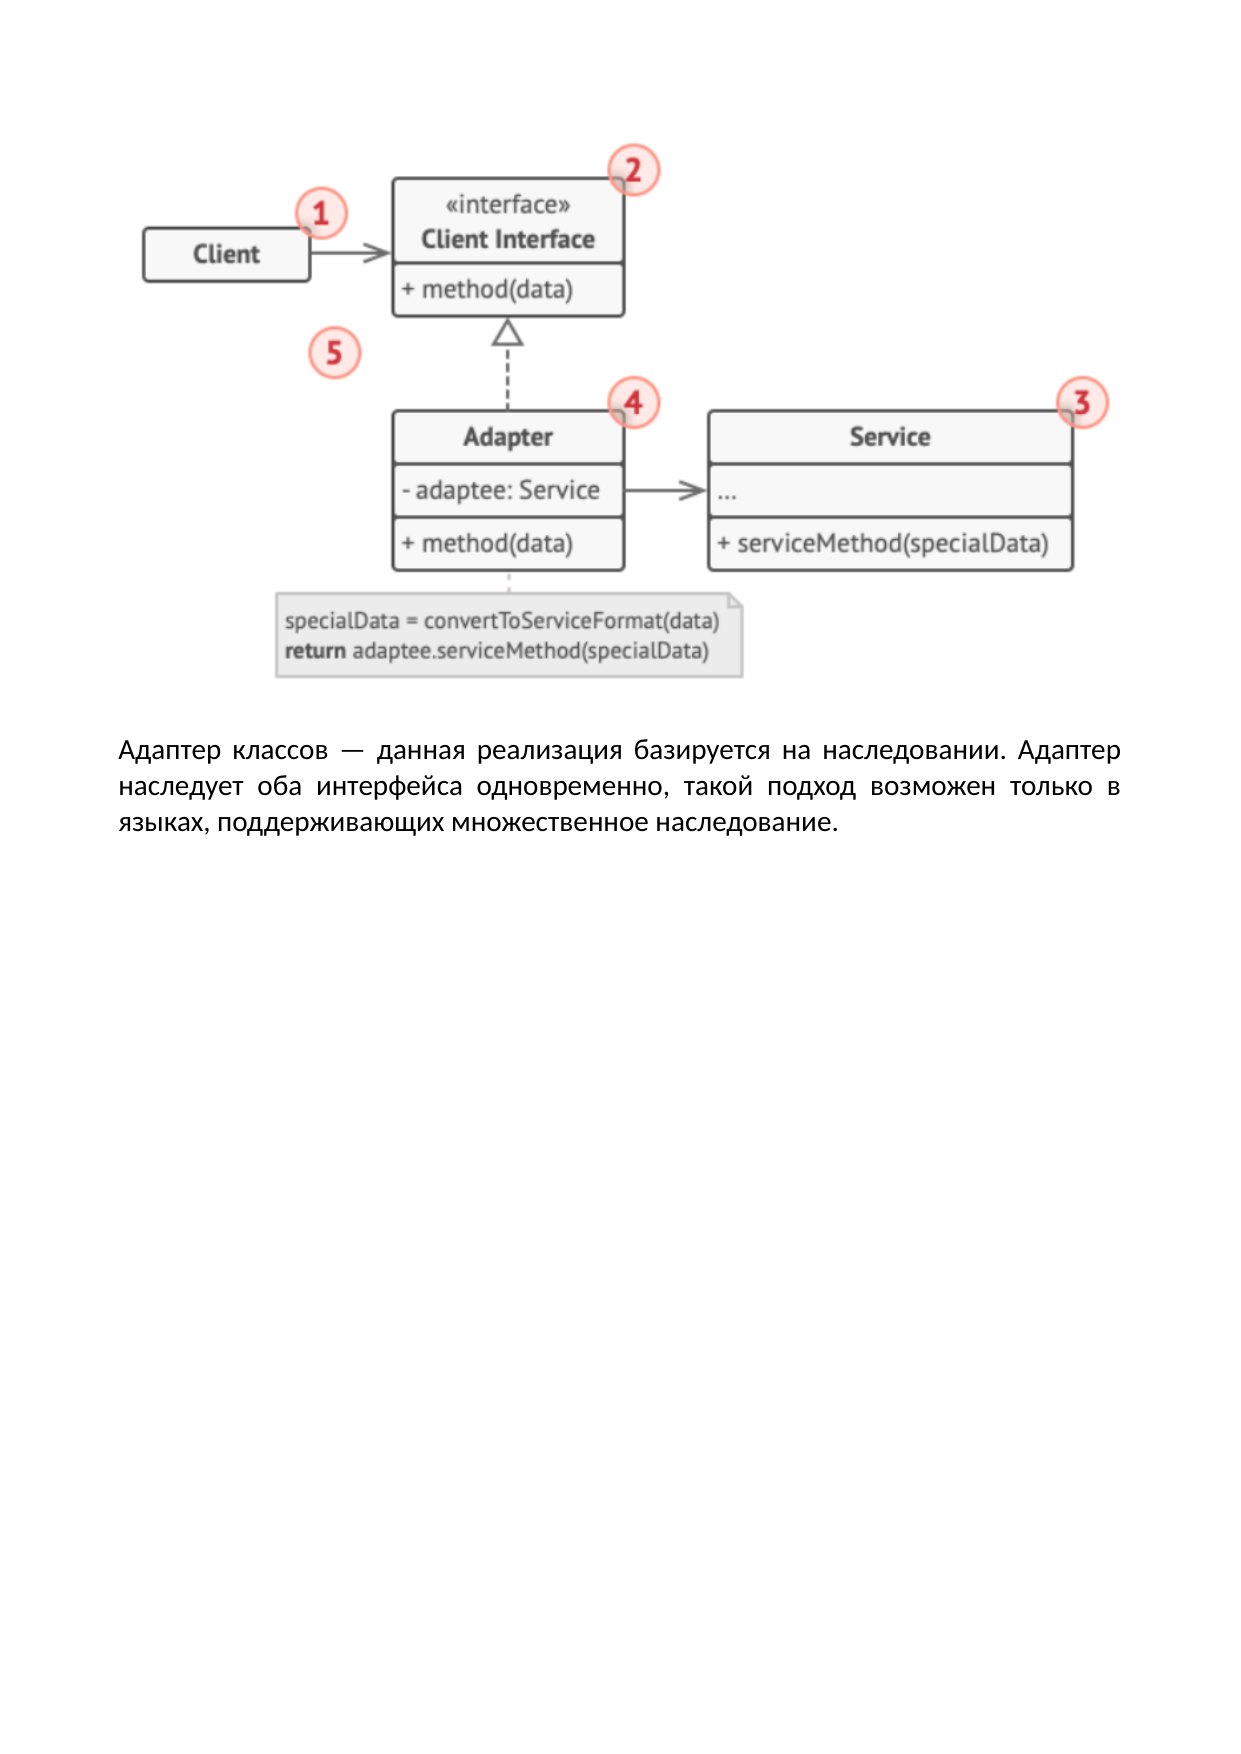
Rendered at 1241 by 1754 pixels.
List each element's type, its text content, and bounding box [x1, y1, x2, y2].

picture [118, 118, 1123, 696]
text Адаптер классов — данная реализация базируется на наследовании. Адаптер наследует оба интерфейса одновременно, такой подход возможен только в языках, поддерживающих множественное наследование. [118, 696, 1122, 838]
